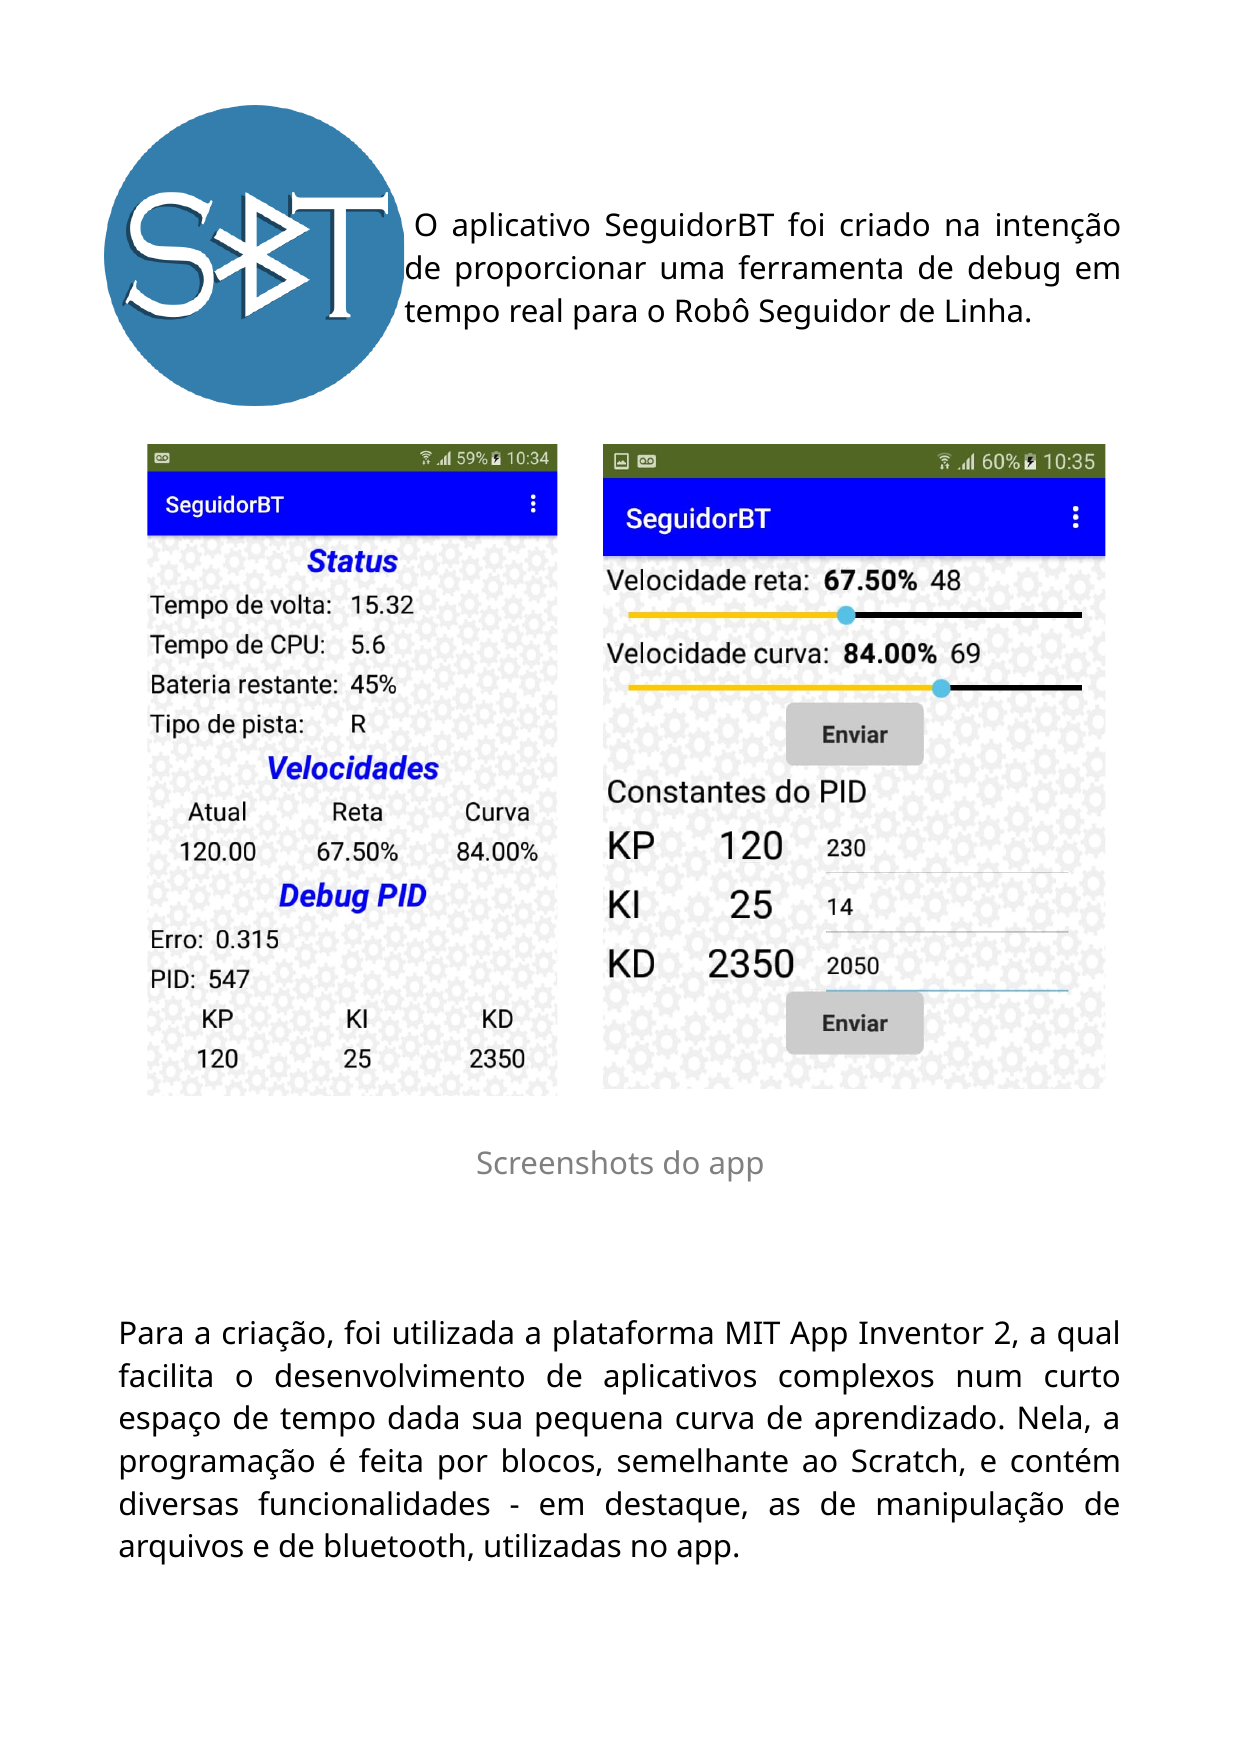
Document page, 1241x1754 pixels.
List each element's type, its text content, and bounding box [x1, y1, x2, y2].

text Screenshots do app [118, 1141, 1122, 1183]
picture [104, 105, 405, 406]
text Para a criação, foi utilizada a plataforma MIT App Inventor 2, a qual facilita o desenvolvimento de aplicativos complexos num curto espaço de tempo dada sua pequena curva de aprendizado. Nela, a programação é feita por blocos, semelhante ao Scratch, e contém diversas funcionalidades - em destaque, as de manipulação de arquivos e de bluetooth, utilizadas no app. [118, 1311, 1122, 1567]
picture [147, 444, 558, 1096]
text O aplicativo SeguidorBT foi criado na intenção de proporcionar uma ferramenta de debug em tempo real para o Robô Seguidor de Linha. [405, 203, 1122, 331]
picture [603, 444, 1106, 1089]
